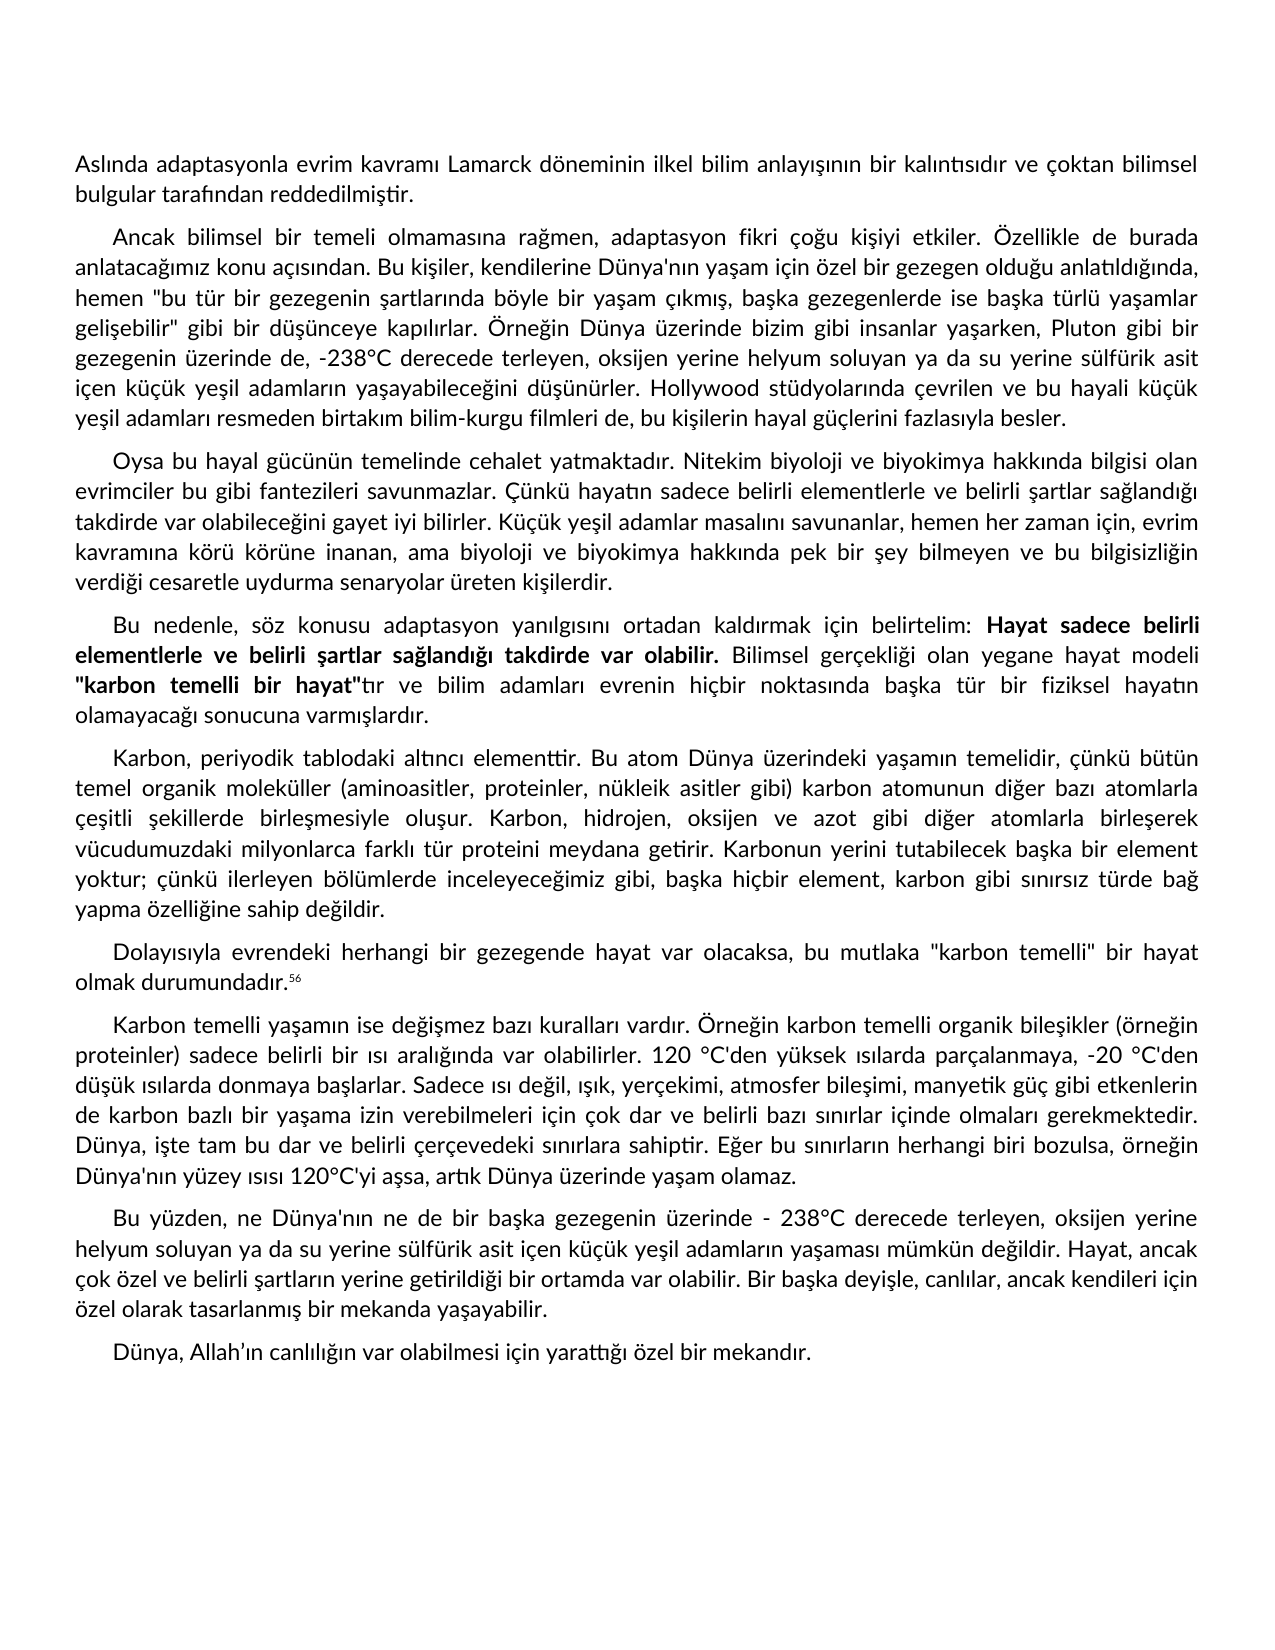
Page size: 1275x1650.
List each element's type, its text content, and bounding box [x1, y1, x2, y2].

text Dolayısıyla evrendeki herhangi bir gezegende hayat var olacaksa, bu mutlaka "karbon temelli" bir hayat olmak durumundadır.56 [75, 937, 1200, 995]
text Bu nedenle, söz konusu adaptasyon yanılgısını ortadan kaldırmak için belirtelim: Hayat sadece belirli elementlerle ve belirli şartlar sağlandığı takdirde var olabilir. Bilimsel gerçekliği olan yegane hayat modeli "karbon temelli bir hayat"tır ve bilim adamları evrenin hiçbir noktasında başka tür bir fiziksel hayatın olamayacağı sonucuna varmışlardır. [75, 610, 1200, 728]
text Ancak bilimsel bir temeli olmamasına rağmen, adaptasyon fikri çoğu kişiyi etkiler. Özellikle de burada anlatacağımız konu açısından. Bu kişiler, kendilerine Dünya'nın yaşam için özel bir gezegen olduğu anlatıldığında, hemen "bu tür bir gezegenin şartlarında böyle bir yaşam çıkmış, başka gezegenlerde ise başka türlü yaşamlar gelişebilir" gibi bir düşünceye kapılırlar. Örneğin Dünya üzerinde bizim gibi insanlar yaşarken, Pluton gibi bir gezegenin üzerinde de, -238°C derecede terleyen, oksijen yerine helyum soluyan ya da su yerine sülfürik asit içen küçük yeşil adamların yaşayabileceğini düşünürler. Hollywood stüdyolarında çevrilen ve bu hayali küçük yeşil adamları resmeden birtakım bilim-kurgu filmleri de, bu kişilerin hayal güçlerini fazlasıyla besler. [75, 223, 1200, 432]
text Oysa bu hayal gücünün temelinde cehalet yatmaktadır. Nitekim biyoloji ve biyokimya hakkında bilgisi olan evrimciler bu gibi fantezileri savunmazlar. Çünkü hayatın sadece belirli elementlerle ve belirli şartlar sağlandığı takdirde var olabileceğini gayet iyi bilirler. Küçük yeşil adamlar masalını savunanlar, hemen her zaman için, evrim kavramına körü körüne inanan, ama biyoloji ve biyokimya hakkında pek bir şey bilmeyen ve bu bilgisizliğin verdiği cesaretle uydurma senaryolar üreten kişilerdir. [75, 447, 1200, 595]
text Aslında adaptasyonla evrim kavramı Lamarck döneminin ilkel bilim anlayışının bir kalıntısıdır ve çoktan bilimsel bulgular tarafından reddedilmiştir. [75, 150, 1200, 208]
text Karbon, periyodik tablodaki altıncı elementtir. Bu atom Dünya üzerindeki yaşamın temelidir, çünkü bütün temel organik moleküller (aminoasitler, proteinler, nükleik asitler gibi) karbon atomunun diğer bazı atomlarla çeşitli şekillerde birleşmesiyle oluşur. Karbon, hidrojen, oksijen ve azot gibi diğer atomlarla birleşerek vücudumuzdaki milyonlarca farklı tür proteini meydana getirir. Karbonun yerini tutabilecek başka bir element yoktur; çünkü ilerleyen bölümlerde inceleyeceğimiz gibi, başka hiçbir element, karbon gibi sınırsız türde bağ yapma özelliğine sahip değildir. [75, 744, 1200, 922]
text Karbon temelli yaşamın ise değişmez bazı kuralları vardır. Örneğin karbon temelli organik bileşikler (örneğin proteinler) sadece belirli bir ısı aralığında var olabilirler. 120 °C'den yüksek ısılarda parçalanmaya, -20 °C'den düşük ısılarda donmaya başlarlar. Sadece ısı değil, ışık, yerçekimi, atmosfer bileşimi, manyetik güç gibi etkenlerin de karbon bazlı bir yaşama izin verebilmeleri için çok dar ve belirli bazı sınırlar içinde olmaları gerekmektedir. Dünya, işte tam bu dar ve belirli çerçevedeki sınırlara sahiptir. Eğer bu sınırların herhangi biri bozulsa, örneğin Dünya'nın yüzey ısısı 120°C'yi aşsa, artık Dünya üzerinde yaşam olamaz. [75, 1010, 1200, 1189]
text Dünya, Allah’ın canlılığın var olabilmesi için yarattığı özel bir mekandır. [75, 1337, 1200, 1365]
text Bu yüzden, ne Dünya'nın ne de bir başka gezegenin üzerinde - 238°C derecede terleyen, oksijen yerine helyum soluyan ya da su yerine sülfürik asit içen küçük yeşil adamların yaşaması mümkün değildir. Hayat, ancak çok özel ve belirli şartların yerine getirildiği bir ortamda var olabilir. Bir başka deyişle, canlılar, ancak kendileri için özel olarak tasarlanmış bir mekanda yaşayabilir. [75, 1204, 1200, 1322]
